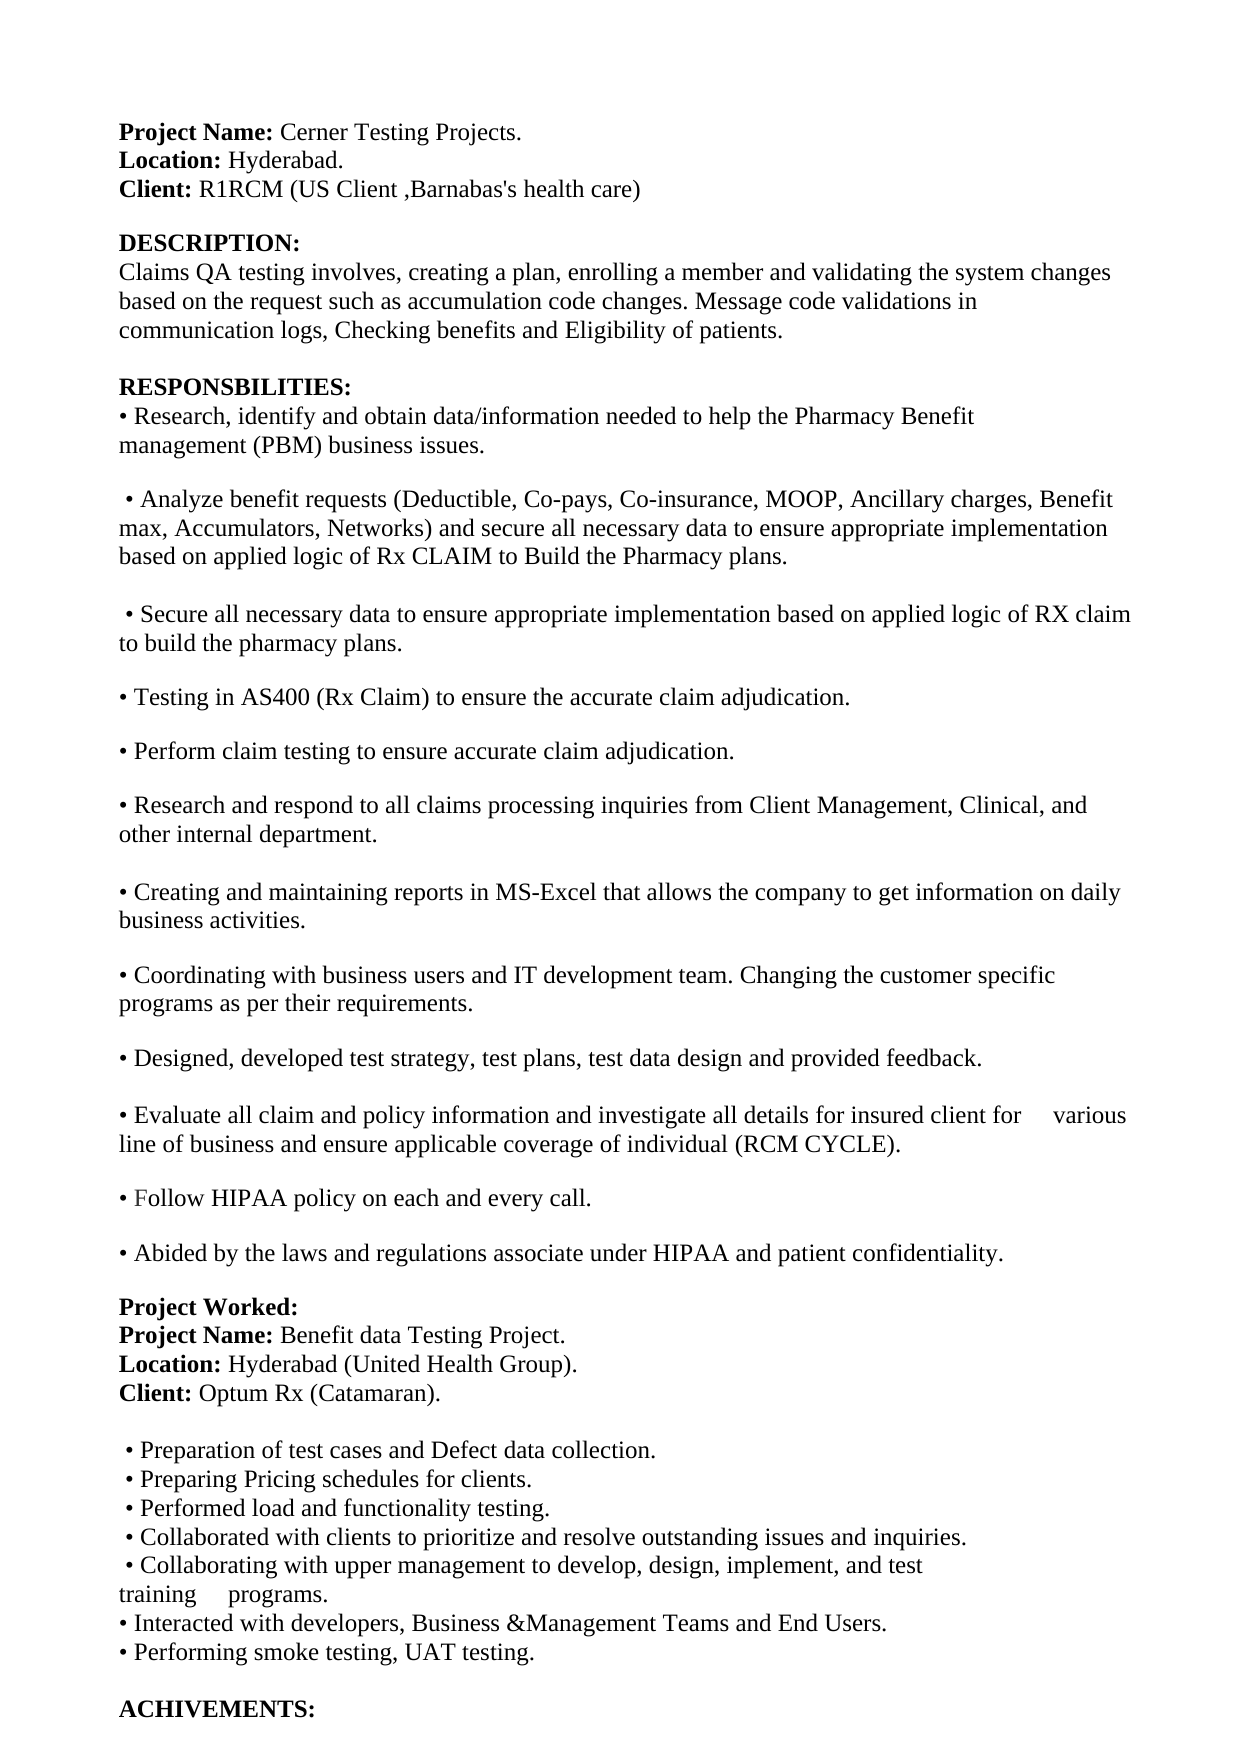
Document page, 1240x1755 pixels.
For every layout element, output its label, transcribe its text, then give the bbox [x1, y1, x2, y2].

text • Follow HIPAA policy on each and every call. [119, 1183, 1131, 1212]
text • Creating and maintaining reports in MS-Excel that allows the company to get information on daily business activities. [119, 877, 1131, 934]
text • Performed load and functionality testing. [119, 1493, 1131, 1522]
text Project Name: Benefit data Testing Project. [119, 1321, 1131, 1349]
text Client: R1RCM (US Client ,Barnabas's health care) [119, 174, 1131, 203]
text • Preparing Pricing schedules for clients. [119, 1464, 1131, 1493]
text • Preparation of test cases and Defect data collection. [119, 1436, 1131, 1464]
text Project Name: Cerner Testing Projects. [119, 117, 1131, 145]
text • Research and respond to all claims processing inquiries from Client Management, Clinical, and other internal department. [119, 791, 1131, 848]
text DESCRIPTION: [119, 228, 1131, 257]
text • Secure all necessary data to ensure appropriate implementation based on applied logic of RX claim to build the pharmacy plans. [119, 599, 1131, 656]
text RESPONSBILITIES: [119, 372, 1131, 401]
text • Performing smoke testing, UAT testing. [119, 1637, 1131, 1666]
text • Research, identify and obtain data/information needed to help the Pharmacy Benefit management (PBM) business issues. [119, 401, 1131, 458]
text • Testing in AS400 (Rx Claim) to ensure the accurate claim adjudication. [119, 682, 1131, 711]
text Client: Optum Rx (Catamaran). [119, 1378, 1131, 1407]
text ACHIVEMENTS: [119, 1694, 1131, 1723]
text • Analyze benefit requests (Deductible, Co-pays, Co-insurance, MOOP, Ancillary charges, Benefit max, Accumulators, Networks) and secure all necessary data to ensure appropriate implementation based on applied logic of Rx CLAIM to Build the Pharmacy plans. [119, 484, 1131, 570]
text Claims QA testing involves, creating a plan, enrolling a member and validating the system changes based on the request such as accumulation code changes. Message code validations in communication logs, Checking benefits and Eligibility of patients. [119, 257, 1131, 343]
text • Abided by the laws and regulations associate under HIPAA and patient confidentiality. [119, 1238, 1131, 1266]
text • Interacted with developers, Business &Management Teams and End Users. [119, 1608, 1131, 1637]
text • Evaluate all claim and policy information and investigate all details for insured client for various line of business and ensure applicable coverage of individual (RCM CYCLE). [119, 1100, 1131, 1158]
text • Coordinating with business users and IT development team. Changing the customer specific programs as per their requirements. [119, 960, 1131, 1017]
text • Perform claim testing to ensure accurate claim adjudication. [119, 736, 1131, 765]
text • Collaborating with upper management to develop, design, implement, and test training programs. [119, 1551, 1131, 1608]
text • Designed, developed test strategy, test plans, test data design and provided feedback. [119, 1043, 1131, 1072]
text Project Worked: [119, 1292, 1131, 1321]
text Location: Hyderabad (United Health Group). [119, 1349, 1131, 1378]
text • Collaborated with clients to prioritize and resolve outstanding issues and inquiries. [119, 1522, 1131, 1551]
text Location: Hyderabad. [119, 145, 1131, 174]
